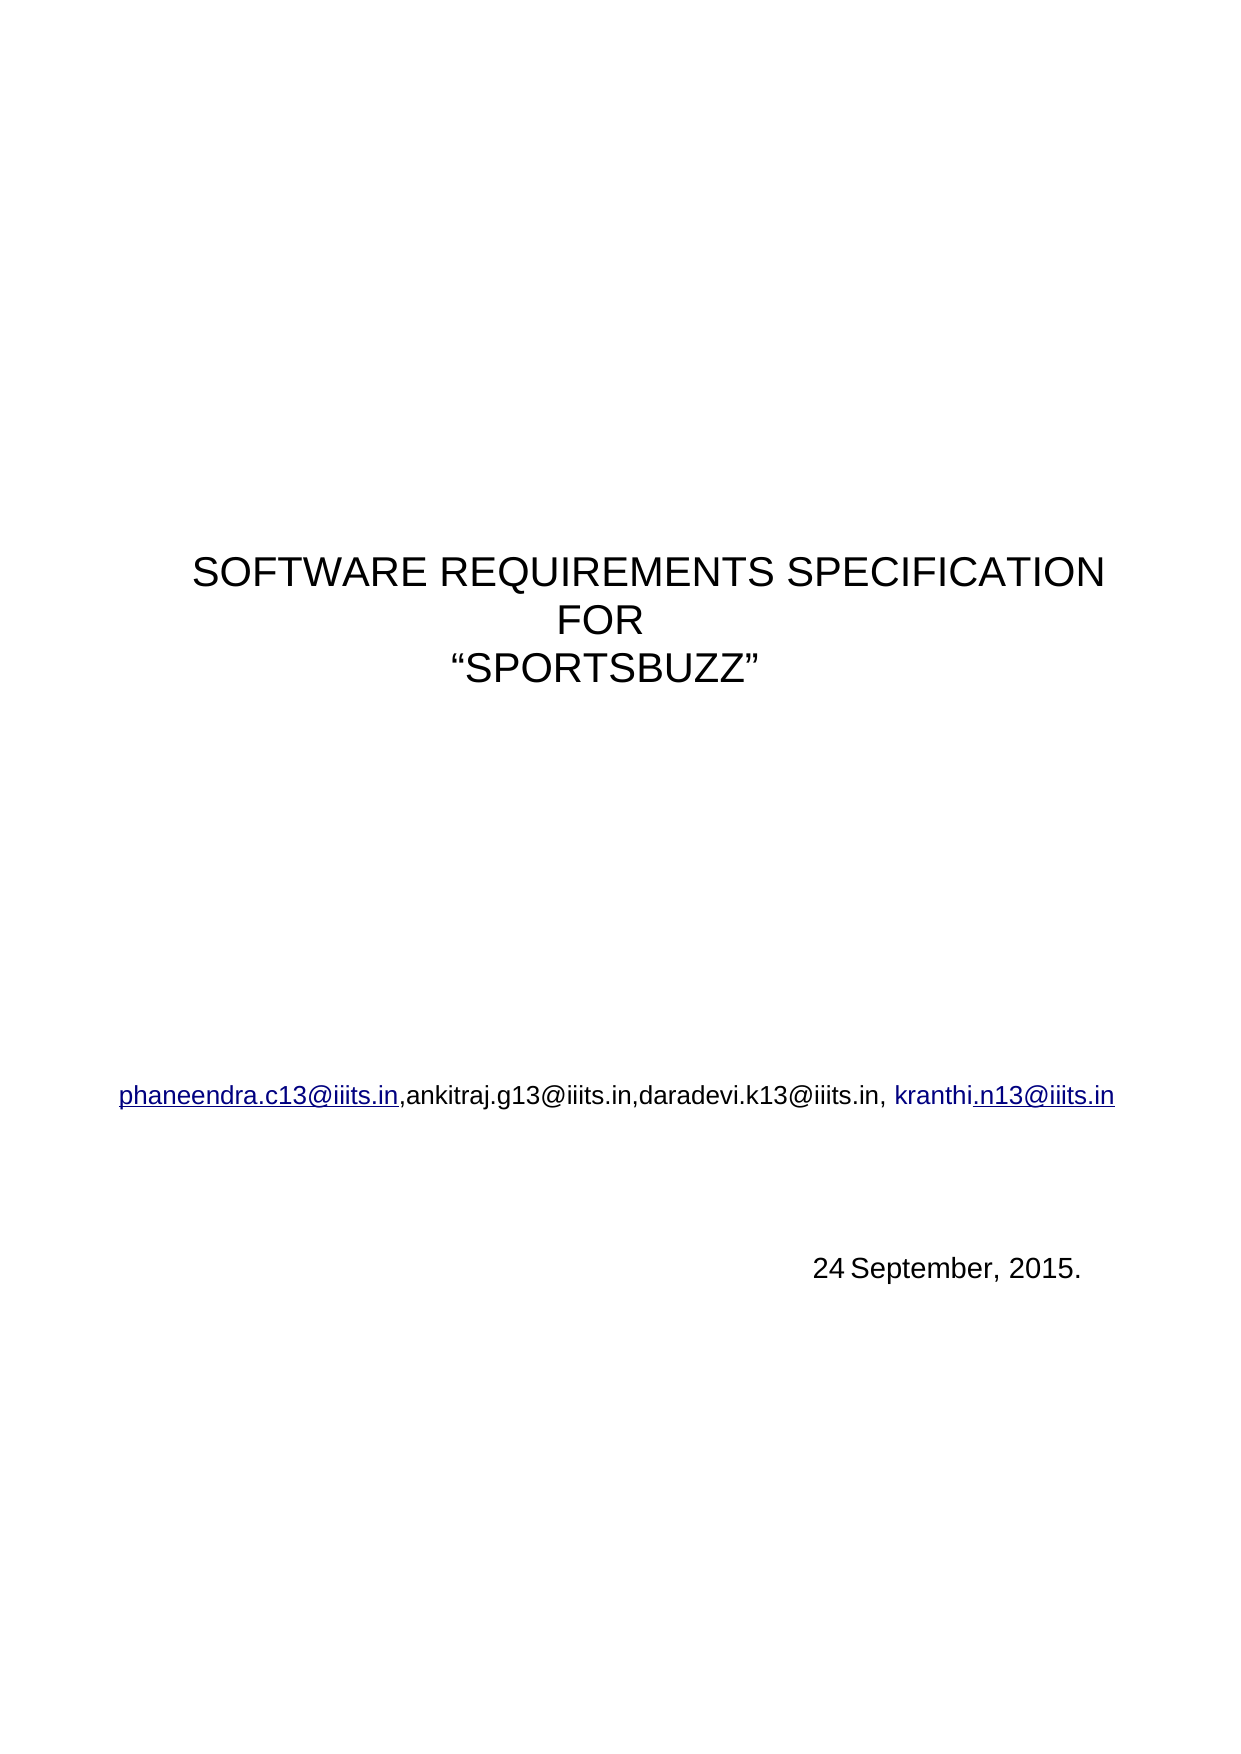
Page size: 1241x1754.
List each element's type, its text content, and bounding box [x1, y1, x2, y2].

text “SPORTSBUZZ” [335, 643, 1119, 691]
text phaneendra.c13@iiits.in,ankitraj.g13@iiits.in,daradevi.k13@iiits.in, kranthi.n13@iiits.in [119, 1080, 1119, 1110]
text SOFTWARE REQUIREMENTS SPECIFICATION [192, 547, 1119, 595]
text 24 September, 2015. [812, 1251, 1119, 1284]
text FOR [556, 595, 1119, 643]
